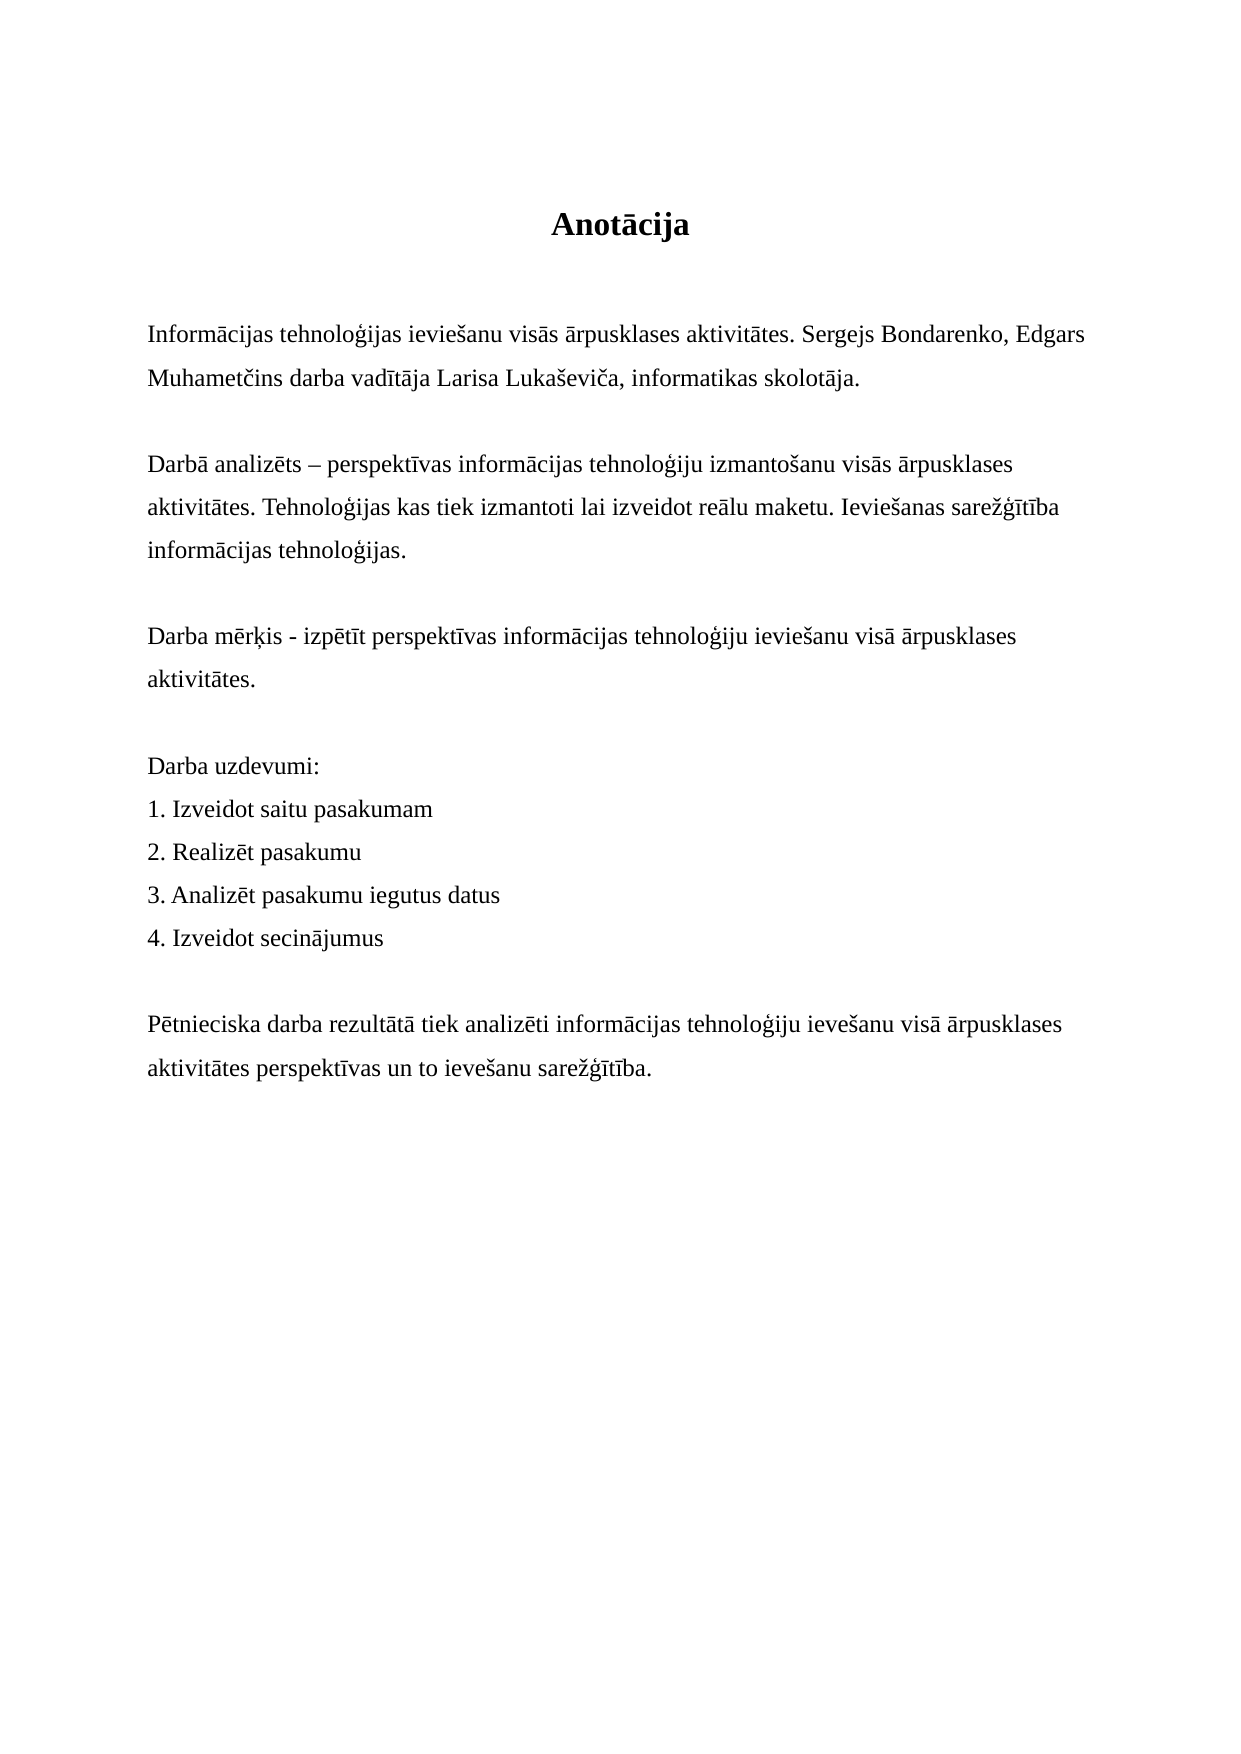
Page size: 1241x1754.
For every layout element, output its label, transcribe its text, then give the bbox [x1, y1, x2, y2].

text Darba mērķis - izpētīt perspektīvas informācijas tehnoloģiju ieviešanu visā ārpusklases aktivitātes. [147, 621, 1093, 693]
text Anotācija [147, 204, 1093, 243]
text 3. Analizēt pasakumu iegutus datus [147, 880, 1093, 909]
text Informācijas tehnoloģijas ieviešanu visās ārpusklases aktivitātes. Sergejs Bondarenko, Edgars Muhametčins darba vadītāja Larisa Lukaševiča, informatikas skolotāja. [147, 319, 1093, 391]
text Darba uzdevumi: [147, 751, 1093, 779]
text Darbā analizēts – perspektīvas informācijas tehnoloģiju izmantošanu visās ārpusklases aktivitātes. Tehnoloģijas kas tiek izmantoti lai izveidot reālu maketu. Ieviešanas sarežģītība informācijas tehnoloģijas. [147, 449, 1093, 564]
text 2. Realizēt pasakumu [147, 837, 1093, 866]
text Pētnieciska darba rezultātā tiek analizēti informācijas tehnoloģiju ievešanu visā ārpusklases aktivitātes perspektīvas un to ievešanu sarežģītība. [147, 1009, 1093, 1081]
text 4. Izveidot secinājumus [147, 923, 1093, 952]
text 1. Izveidot saitu pasakumam [147, 794, 1093, 823]
